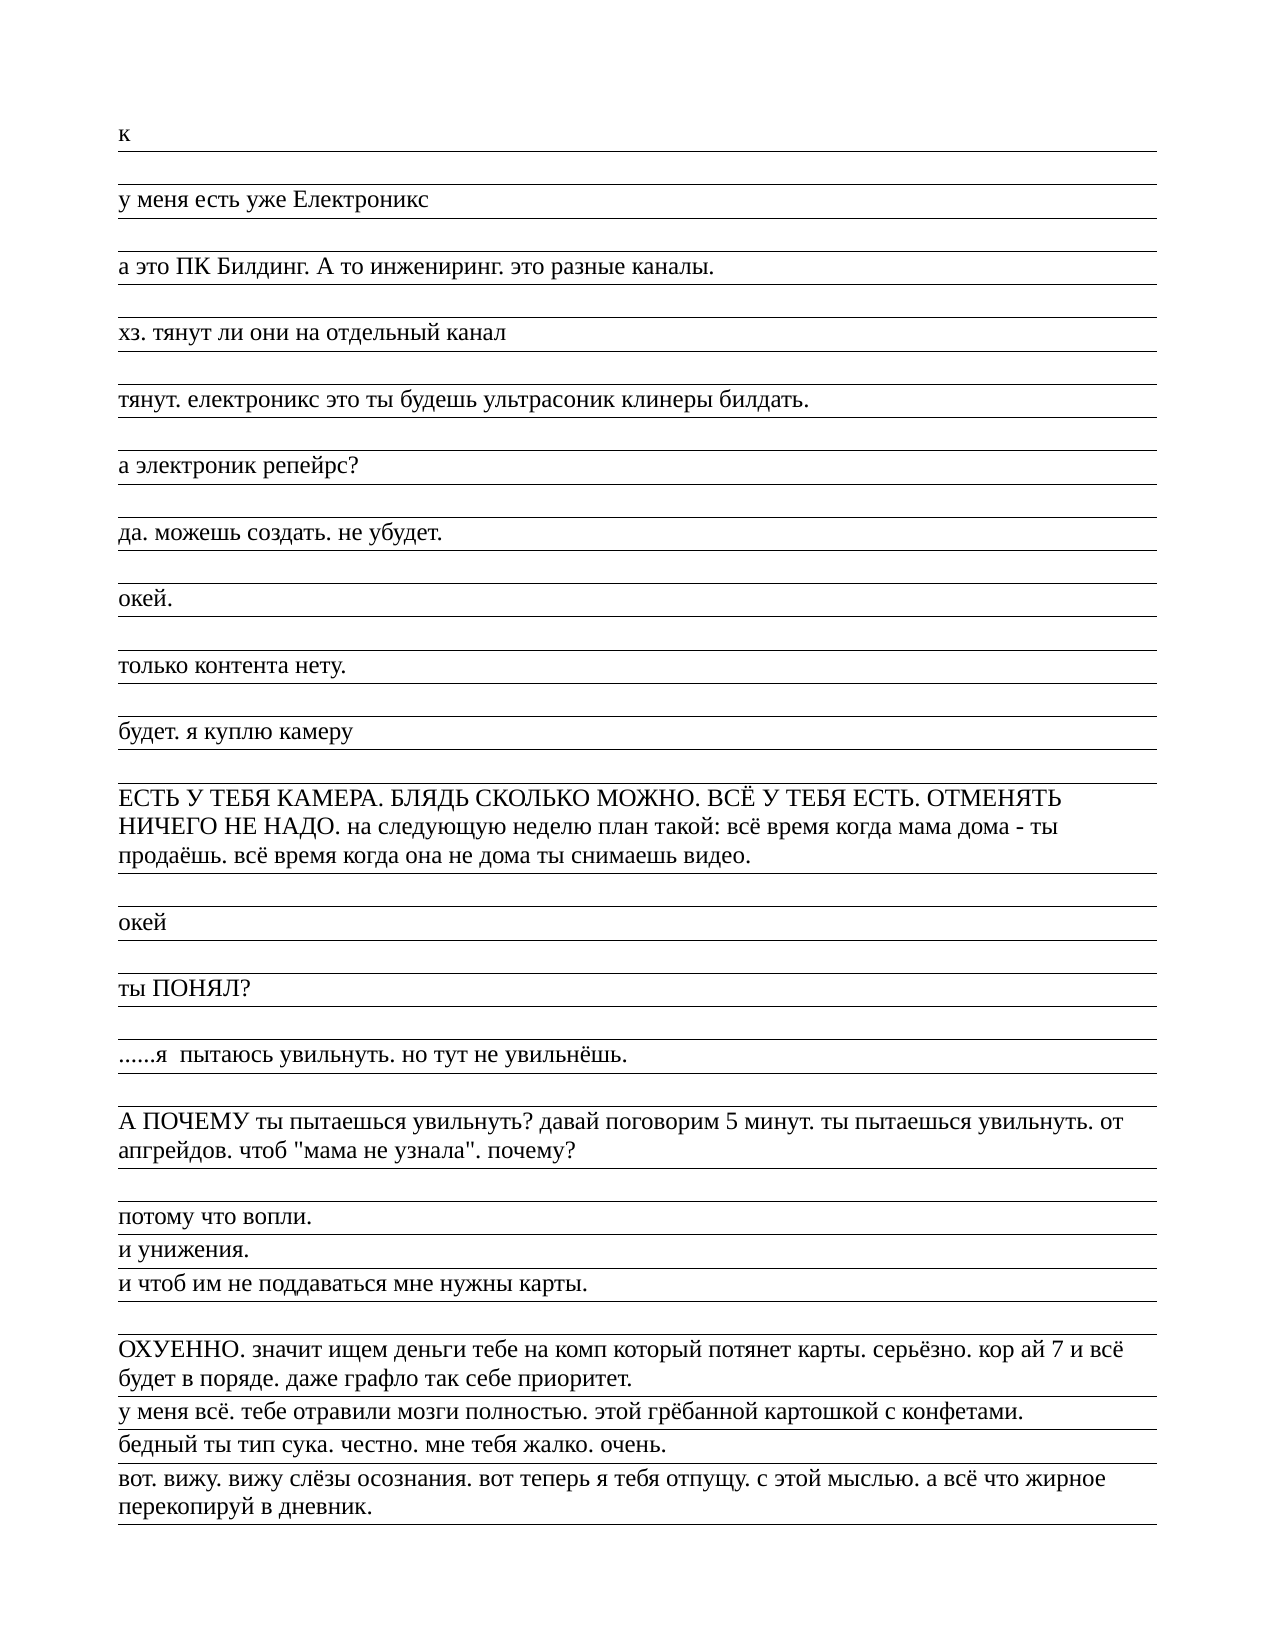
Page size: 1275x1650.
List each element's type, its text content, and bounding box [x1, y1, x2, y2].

text А ПОЧЕМУ ты пытаешься увильнуть? давай поговорим 5 минут. ты пытаешься увильнуть. от апгрейдов. чтоб "мама не узнала". почему? [118, 1107, 1157, 1168]
text а это ПК Билдинг. А то инжениринг. это разные каналы. [118, 252, 1157, 284]
text потому что вопли. [118, 1202, 1157, 1234]
text ......я пытаюсь увильнуть. но тут не увильнёшь. [118, 1040, 1157, 1073]
text к [118, 118, 1157, 151]
text вот. вижу. вижу слёзы осознания. вот теперь я тебя отпущу. с этой мыслью. а всё что жирное перекопируй в дневник. [118, 1464, 1157, 1524]
text и чтоб им не поддаваться мне нужны карты. [118, 1269, 1157, 1301]
text да. можешь создать. не убудет. [118, 518, 1157, 550]
text окей [118, 907, 1157, 940]
text окей. [118, 584, 1157, 616]
text у меня всё. тебе отравили мозги полностью. этой грёбанной картошкой с конфетами. [118, 1397, 1157, 1429]
text ЕСТЬ У ТЕБЯ КАМЕРА. БЛЯДЬ СКОЛЬКО МОЖНО. ВСЁ У ТЕБЯ ЕСТЬ. ОТМЕНЯТЬ НИЧЕГО НЕ НАДО. на следующую неделю план такой: всё время когда мама дома - ты продаёшь. всё время когда она не дома ты снимаешь видео. [118, 784, 1157, 873]
text и унижения. [118, 1235, 1157, 1268]
text ты ПОНЯЛ? [118, 974, 1157, 1006]
text а электроник репейрс? [118, 451, 1157, 484]
text у меня есть уже Електроникс [118, 185, 1157, 218]
text хз. тянут ли они на отдельный канал [118, 318, 1157, 351]
text будет. я куплю камеру [118, 717, 1157, 749]
text тянут. електроникс это ты будешь ультрасоник клинеры билдать. [118, 385, 1157, 417]
text только контента нету. [118, 651, 1157, 683]
text ОХУЕННО. значит ищем деньги тебе на комп который потянет карты. серьёзно. кор ай 7 и всё будет в поряде. даже графло так себе приоритет. [118, 1335, 1157, 1396]
text бедный ты тип сука. честно. мне тебя жалко. очень. [118, 1430, 1157, 1463]
